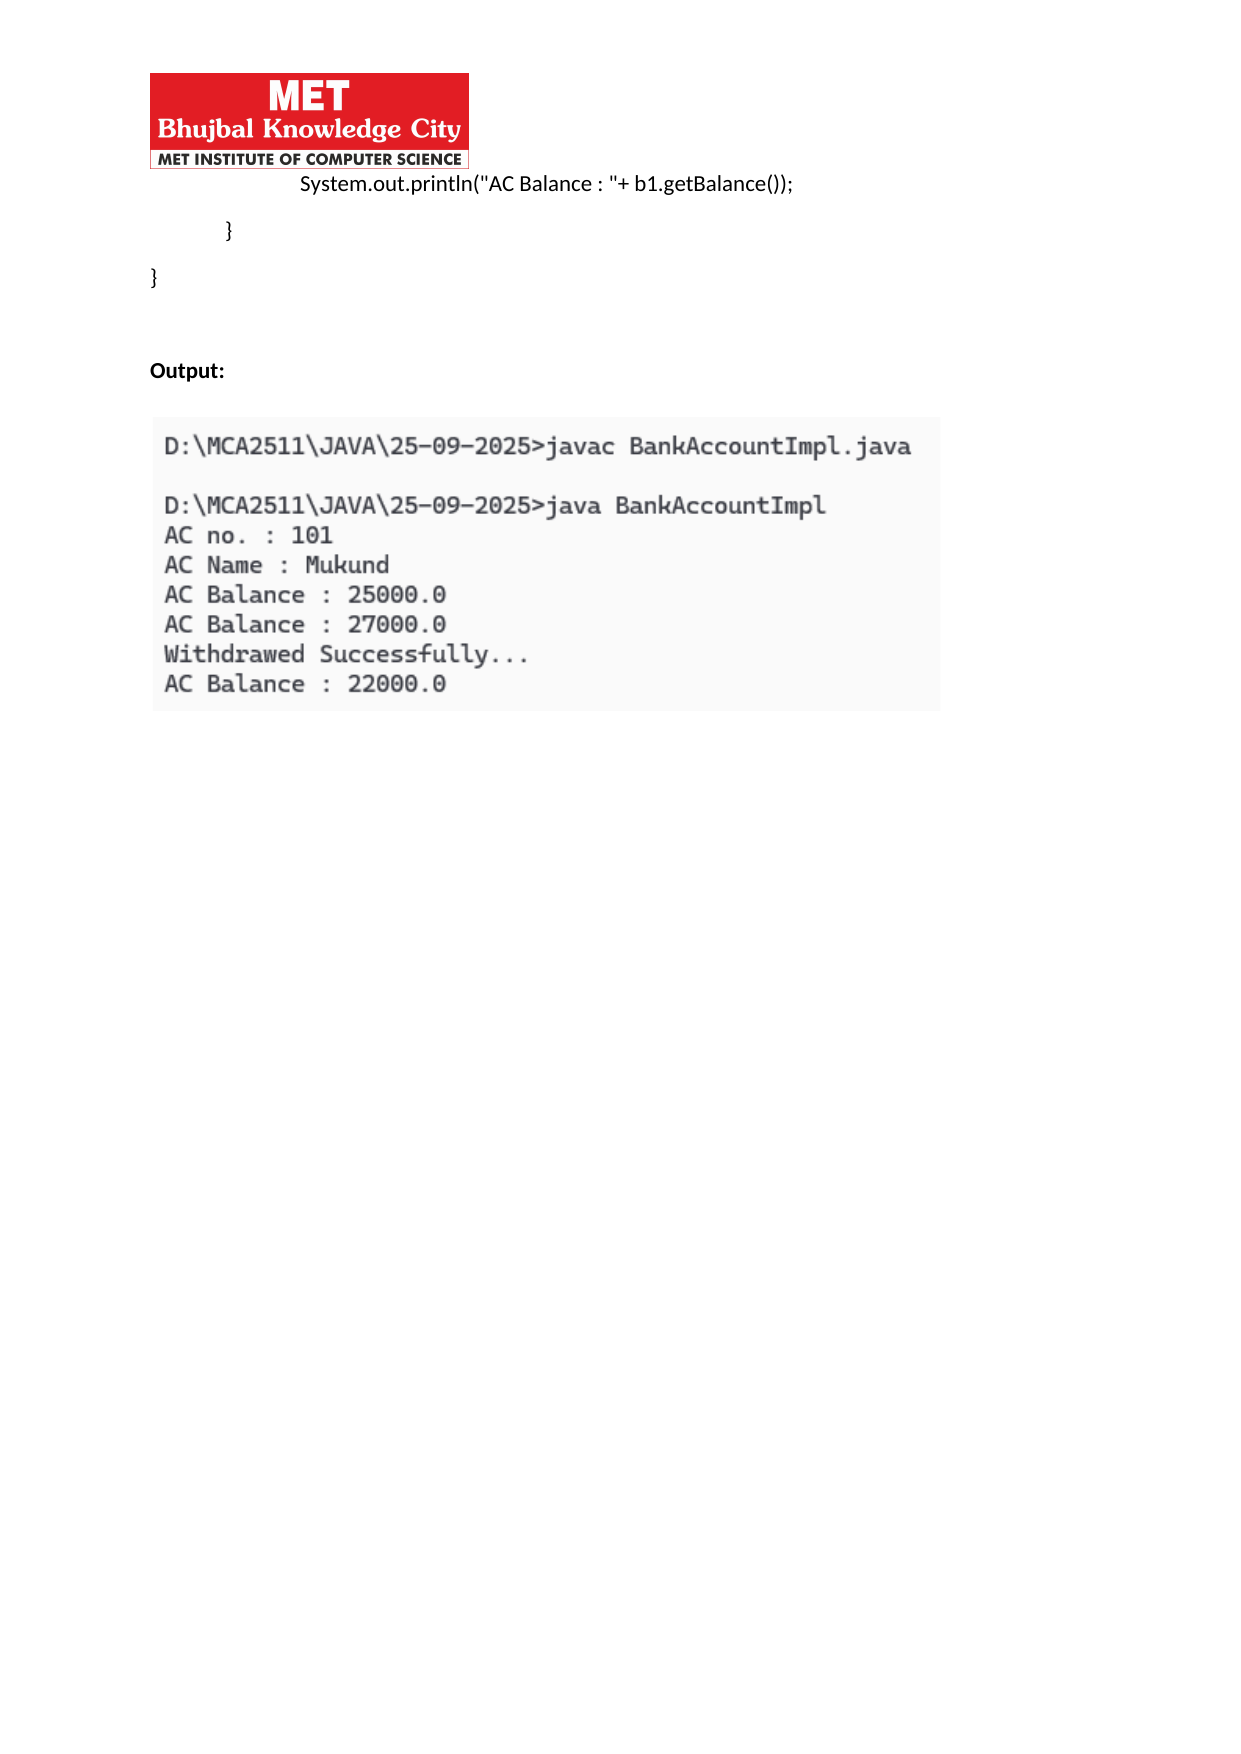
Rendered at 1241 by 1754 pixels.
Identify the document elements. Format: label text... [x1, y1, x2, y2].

text Output: [150, 356, 1090, 384]
picture [152, 417, 941, 711]
picture [150, 73, 469, 169]
text } [150, 216, 1090, 244]
text } [150, 263, 1090, 291]
text System.out.println("AC Balance : "+ b1.getBalance()); [150, 169, 1090, 197]
